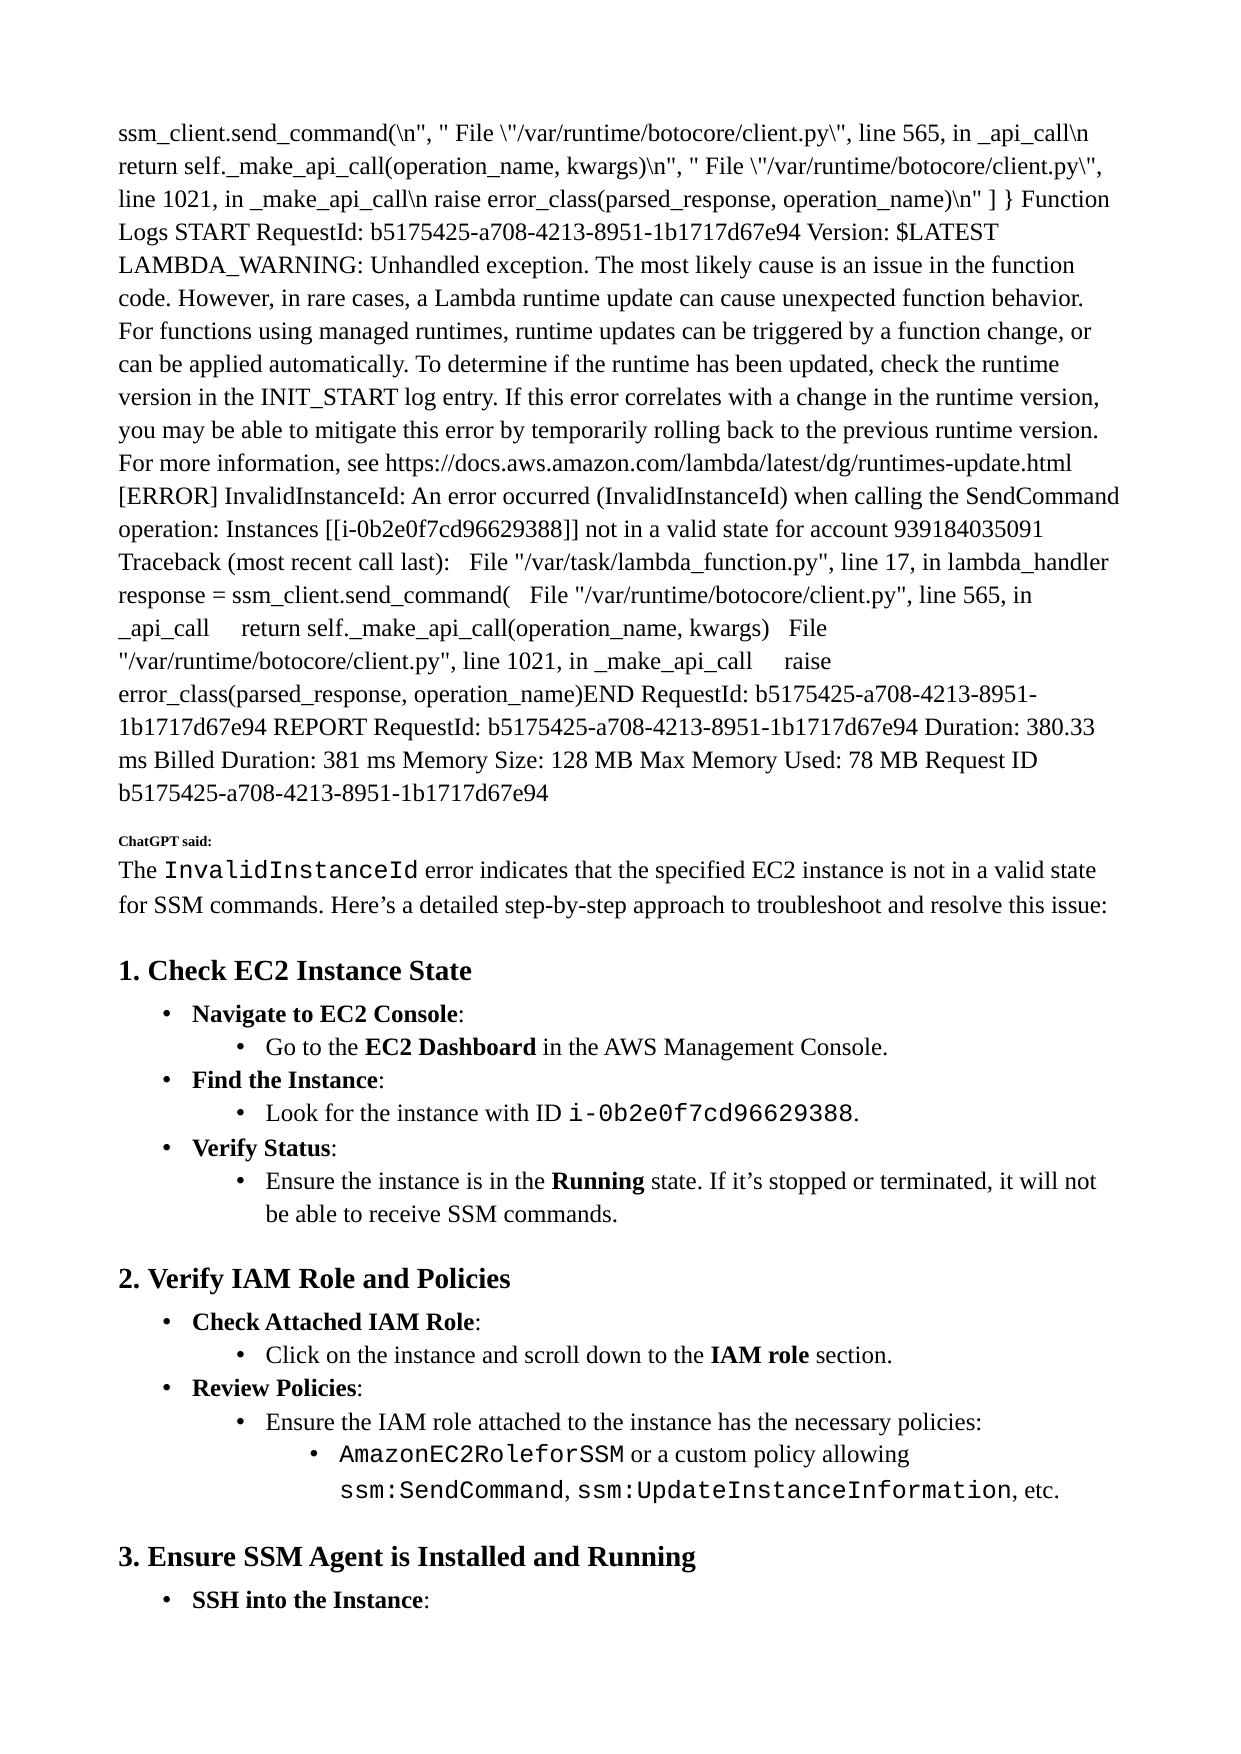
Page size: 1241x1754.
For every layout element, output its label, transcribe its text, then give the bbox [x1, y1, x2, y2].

list Ensure the instance is in the Running state. If it’s stopped or terminated, it will not be able to receive SSM commands. [236, 1166, 1122, 1228]
list SSH into the Instance: [162, 1585, 1122, 1614]
subtitle 1. Check EC2 Instance State [118, 953, 1122, 986]
list Look for the instance with ID i-0b2e0f7cd96629388. [236, 1098, 1122, 1129]
subtitle 2. Verify IAM Role and Policies [118, 1261, 1122, 1295]
list Click on the instance and scroll down to the IAM role section. [236, 1341, 1122, 1369]
subtitle ChatGPT said: [118, 832, 1122, 849]
list Review Policies: [162, 1373, 1122, 1402]
list Navigate to EC2 Console: [162, 999, 1122, 1027]
text ssm_client.send_command(\n", " File \"/var/runtime/botocore/client.py\", line 565, in _api_call\n return self._make_api_call(operation_name, kwargs)\n", " File \"/var/runtime/botocore/client.py\", line 1021, in _make_api_call\n raise error_class(parsed_response, operation_name)\n" ] } Function Logs START RequestId: b5175425-a708-4213-8951-1b1717d67e94 Version: $LATEST LAMBDA_WARNING: Unhandled exception. The most likely cause is an issue in the function code. However, in rare cases, a Lambda runtime update can cause unexpected function behavior. For functions using managed runtimes, runtime updates can be triggered by a function change, or can be applied automatically. To determine if the runtime has been updated, check the runtime version in the INIT_START log entry. If this error correlates with a change in the runtime version, you may be able to mitigate this error by temporarily rolling back to the previous runtime version. For more information, see https://docs.aws.amazon.com/lambda/latest/dg/runtimes-update.html [ERROR] InvalidInstanceId: An error occurred (InvalidInstanceId) when calling the SendCommand operation: Instances [[i-0b2e0f7cd96629388]] not in a valid state for account 939184035091 Traceback (most recent call last): File "/var/task/lambda_function.py", line 17, in lambda_handler response = ssm_client.send_command( File "/var/runtime/botocore/client.py", line 565, in _api_call return self._make_api_call(operation_name, kwargs) File "/var/runtime/botocore/client.py", line 1021, in _make_api_call raise error_class(parsed_response, operation_name)END RequestId: b5175425-a708-4213-8951-1b1717d67e94 REPORT RequestId: b5175425-a708-4213-8951-1b1717d67e94 Duration: 380.33 ms Billed Duration: 381 ms Memory Size: 128 MB Max Memory Used: 78 MB Request ID b5175425-a708-4213-8951-1b1717d67e94 [118, 118, 1122, 807]
subtitle 3. Ensure SSM Agent is Installed and Running [118, 1539, 1122, 1573]
list Verify Status: [162, 1133, 1122, 1162]
list Check Attached IAM Role: [162, 1307, 1122, 1336]
list Go to the EC2 Dashboard in the AWS Management Console. [236, 1032, 1122, 1061]
text The InvalidInstanceId error indicates that the specified EC2 instance is not in a valid state for SSM commands. Here’s a detailed step-by-step approach to troubleshoot and resolve this issue: [118, 855, 1122, 919]
list Find the Instance: [162, 1065, 1122, 1093]
list AmazonEC2RoleforSSM or a custom policy allowing ssm:SendCommand, ssm:UpdateInstanceInformation, etc. [309, 1439, 1122, 1506]
list Ensure the IAM role attached to the instance has the necessary policies: [236, 1407, 1122, 1435]
